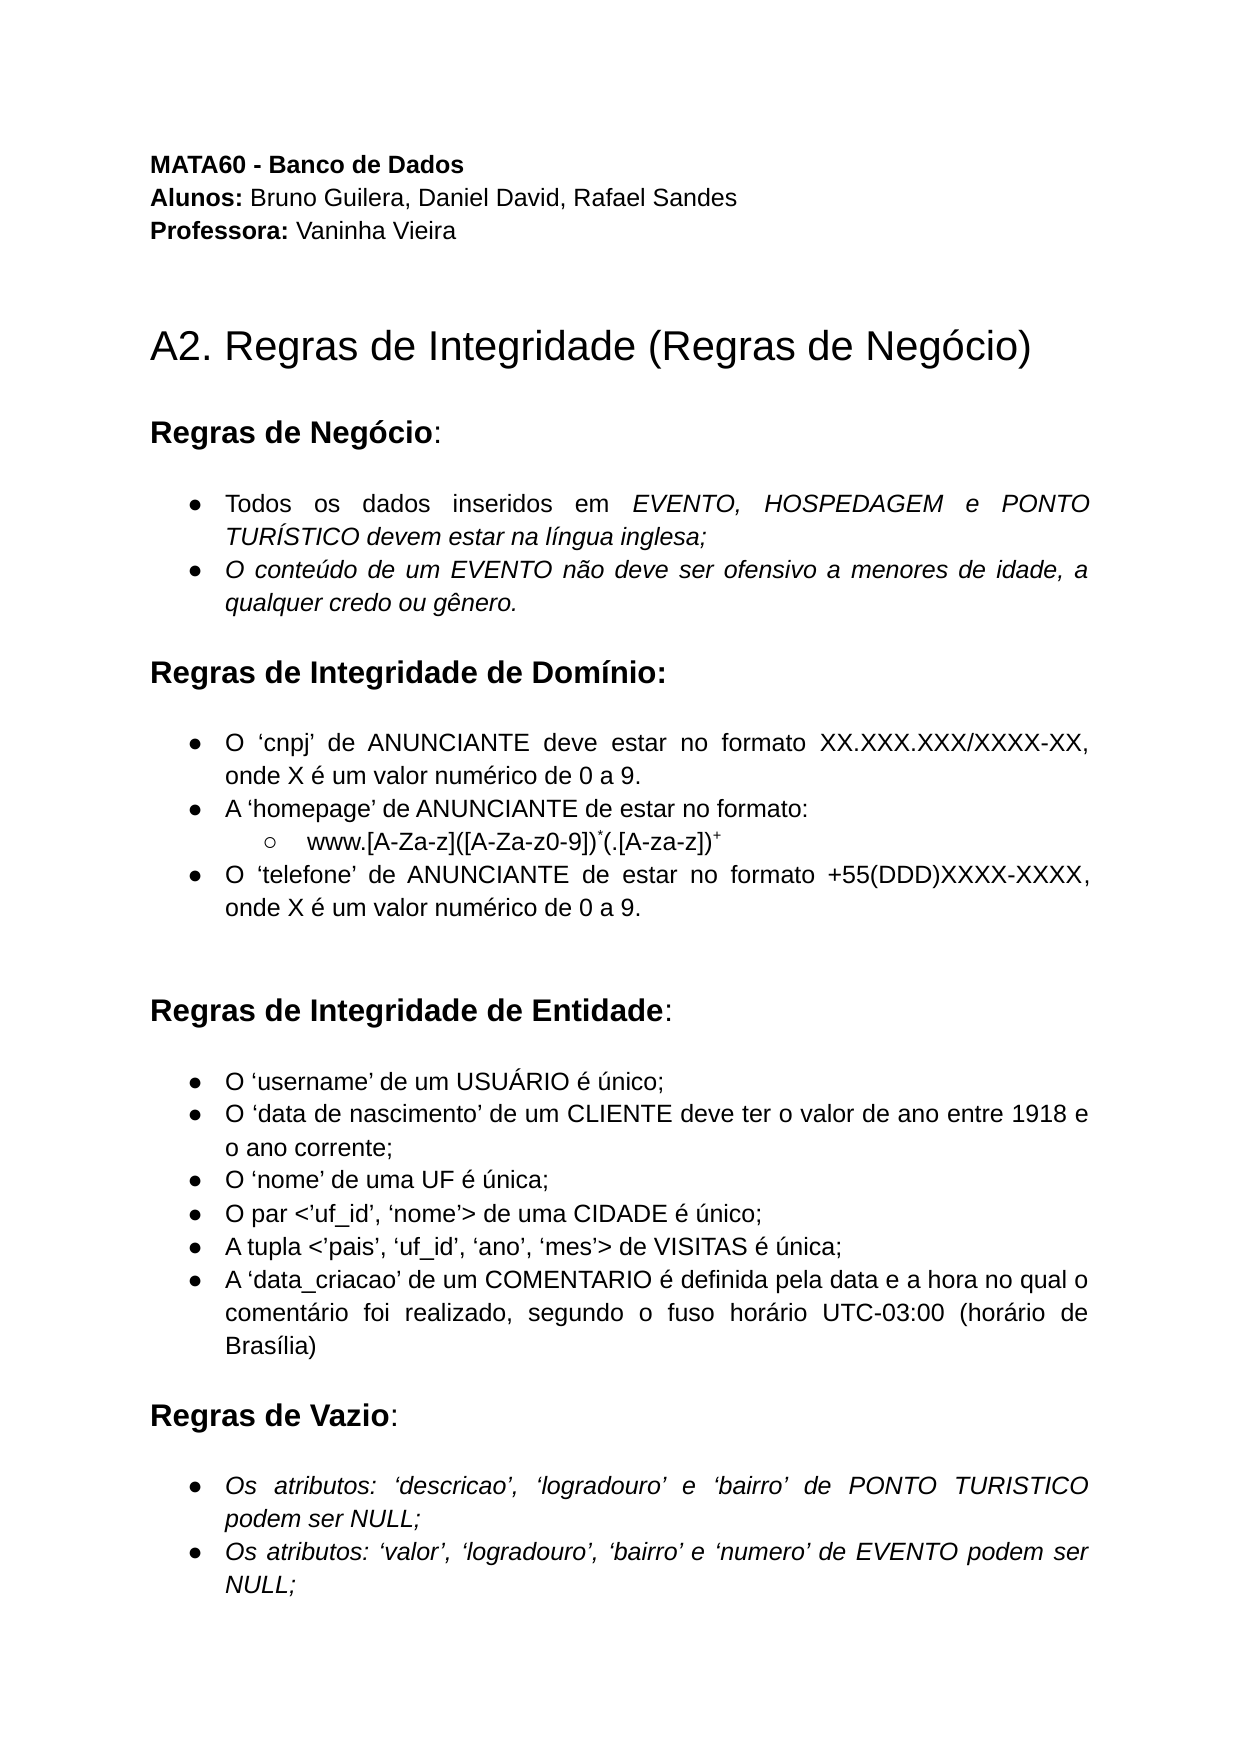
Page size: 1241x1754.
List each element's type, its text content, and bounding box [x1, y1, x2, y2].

subtitle A2. Regras de Integridade (Regras de Negócio) [150, 321, 1090, 369]
list Os atributos: ‘descricao’, ‘logradouro’ e ‘bairro’ de PONTO TURISTICO podem ser NULL; [187, 1471, 1090, 1533]
text Professora: Vaninha Vieira [150, 216, 1090, 245]
list O ‘username’ de um USUÁRIO é único; [187, 1066, 1090, 1095]
list Todos os dados inseridos em EVENTO, HOSPEDAGEM e PONTO TURÍSTICO devem estar na língua inglesa; [187, 489, 1090, 550]
list A ‘data_criacao’ de um COMENTARIO é definida pela data e a hora no qual o comentário foi realizado, segundo o fuso horário UTC-03:00 (horário de Brasília) [187, 1264, 1090, 1359]
text Regras de Negócio: [150, 414, 1090, 450]
list A ‘homepage’ de ANUNCIANTE de estar no formato: [187, 794, 1090, 823]
list O par <’uf_id’, ‘nome’> de uma CIDADE é único; [187, 1198, 1090, 1227]
list O ‘telefone’ de ANUNCIANTE de estar no formato +55(DDD)XXXX-XXXX, onde X é um valor numérico de 0 a 9. [187, 860, 1090, 922]
list O ‘data de nascimento’ de um CLIENTE deve ter o valor de ano entre 1918 e o ano corrente; [187, 1099, 1090, 1161]
list www.[A-Za-z]([A-Za-z0-9])*(.[A-za-z])+ [262, 827, 1090, 856]
list O conteúdo de um EVENTO não deve ser ofensivo a menores de idade, a qualquer credo ou gênero. [187, 555, 1090, 616]
list O ‘nome’ de uma UF é única; [187, 1166, 1090, 1194]
list Os atributos: ‘valor’, ‘logradouro’, ‘bairro’ e ‘numero’ de EVENTO podem ser NULL; [187, 1537, 1090, 1599]
text Alunos: Bruno Guilera, Daniel David, Rafael Sandes [150, 183, 1090, 212]
list A tupla <’pais’, ‘uf_id’, ‘ano’, ‘mes’> de VISITAS é única; [187, 1232, 1090, 1260]
text Regras de Integridade de Domínio: [150, 654, 1090, 690]
list O ‘cnpj’ de ANUNCIANTE deve estar no formato XX.XXX.XXX/XXXX-XX, onde X é um valor numérico de 0 a 9. [187, 728, 1090, 790]
text Regras de Integridade de Entidade: [150, 992, 1090, 1028]
text MATA60 - Banco de Dados [150, 150, 1090, 179]
text Regras de Vazio: [150, 1397, 1090, 1433]
